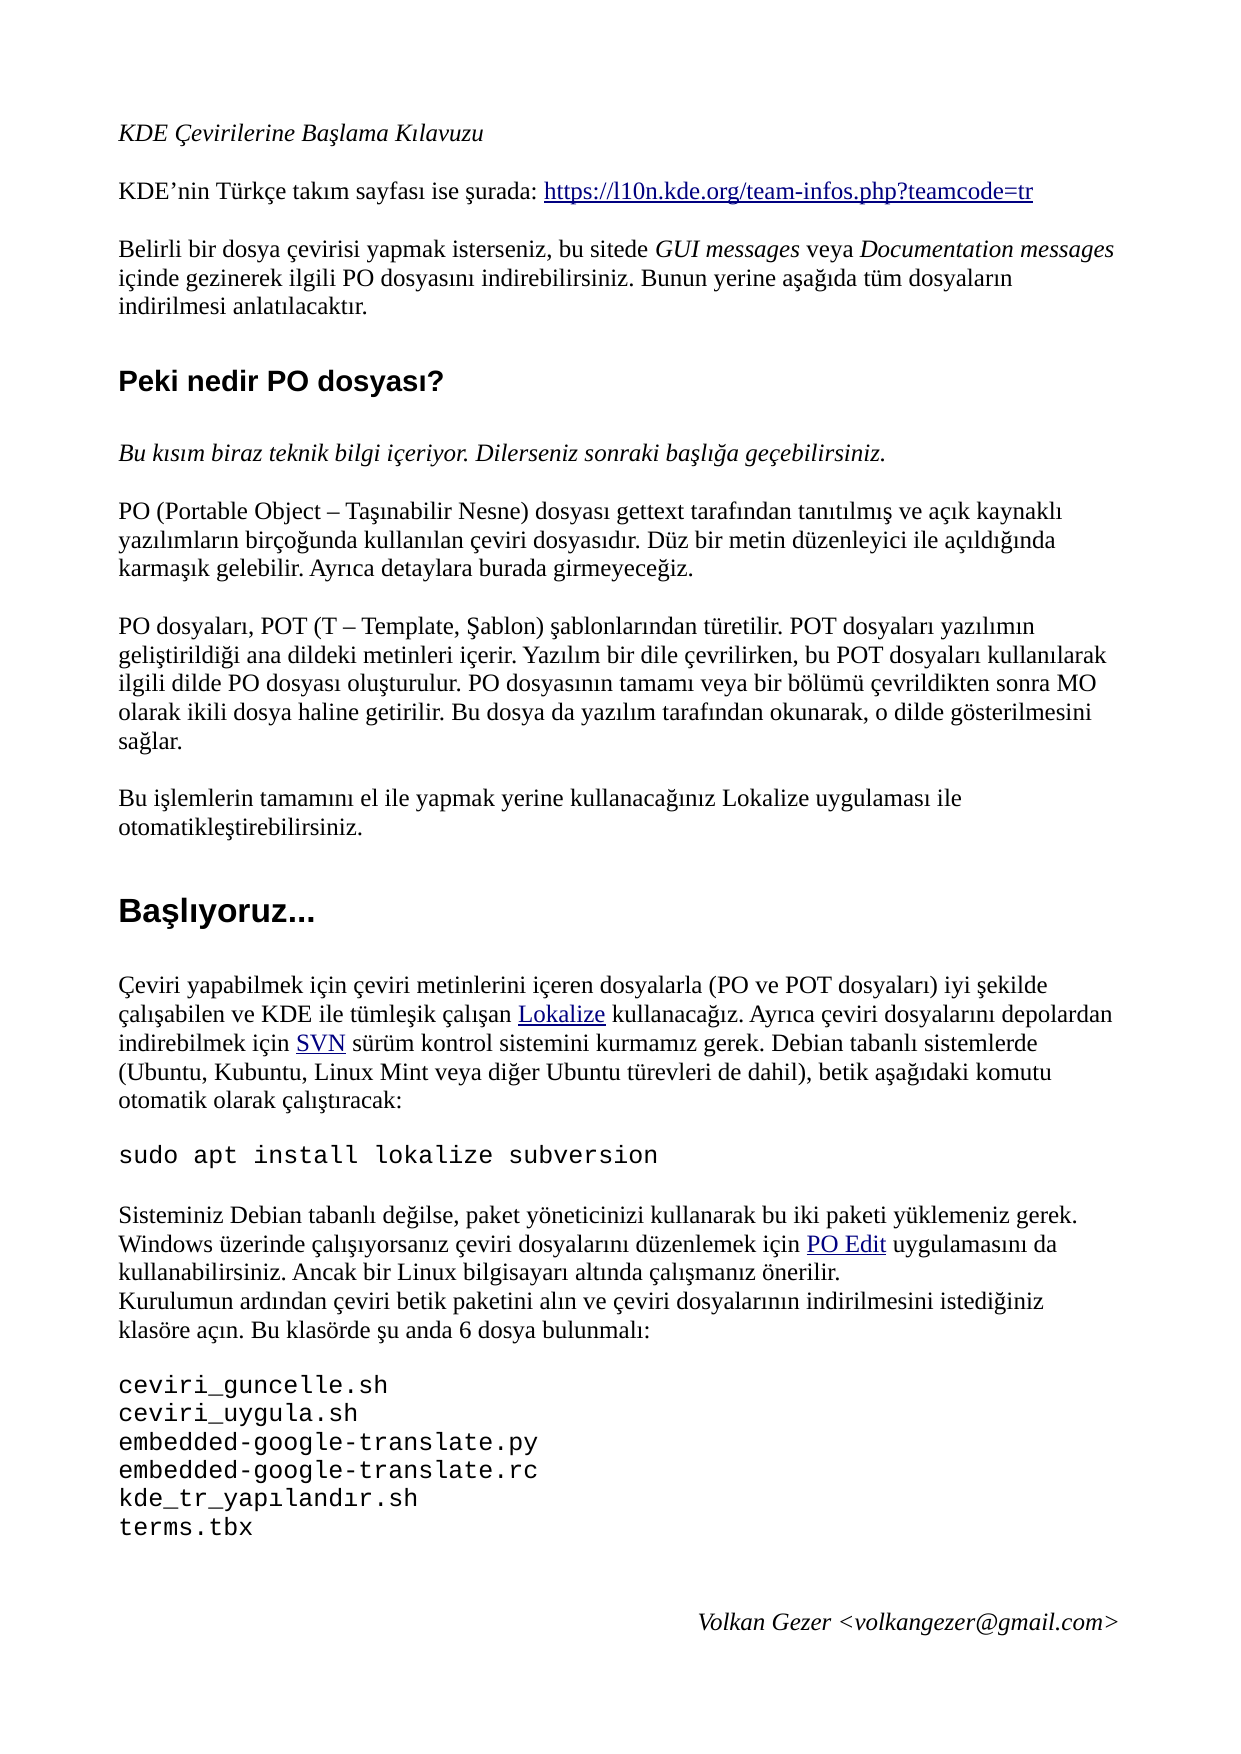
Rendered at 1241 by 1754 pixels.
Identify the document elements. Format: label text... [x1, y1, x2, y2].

text Sisteminiz Debian tabanlı değilse, paket yöneticinizi kullanarak bu iki paketi yüklemeniz gerek. Windows üzerinde çalışıyorsanız çeviri dosyalarını düzenlemek için PO Edit uygulamasını da kullanabilirsiniz. Ancak bir Linux bilgisayarı altında çalışmanız önerilir. [118, 1200, 1122, 1286]
text Kurulumun ardından çeviri betik paketini alın ve çeviri dosyalarının indirilmesini istediğiniz klasöre açın. Bu klasörde şu anda 6 dosya bulunmalı: [118, 1286, 1122, 1344]
text embedded-google-translate.py [118, 1429, 1122, 1457]
text kde_tr_yapılandır.sh [118, 1486, 1122, 1514]
text PO (Portable Object – Taşınabilir Nesne) dosyası gettext tarafından tanıtılmış ve açık kaynaklı yazılımların birçoğunda kullanılan çeviri dosyasıdır. Düz bir metin düzenleyici ile açıldığında karmaşık gelebilir. Ayrıca detaylara burada girmeyeceğiz. [118, 496, 1122, 582]
subtitle Başlıyoruz... [118, 891, 1122, 929]
text ceviri_uygula.sh [118, 1401, 1122, 1429]
text Bu kısım biraz teknik bilgi içeriyor. Dilerseniz sonraki başlığa geçebilirsiniz. [118, 438, 1122, 467]
text embedded-google-translate.rc [118, 1457, 1122, 1486]
text Çeviri yapabilmek için çeviri metinlerini içeren dosyalarla (PO ve POT dosyaları) iyi şekilde çalışabilen ve KDE ile tümleşik çalışan Lokalize kullanacağız. Ayrıca çeviri dosyalarını depolardan indirebilmek için SVN sürüm kontrol sistemini kurmamız gerek. Debian tabanlı sistemlerde (Ubuntu, Kubuntu, Linux Mint veya diğer Ubuntu türevleri de dahil), betik aşağıdaki komutu otomatik olarak çalıştıracak: [118, 970, 1122, 1114]
text PO dosyaları, POT (T – Template, Şablon) şablonlarından türetilir. POT dosyaları yazılımın geliştirildiği ana dildeki metinleri içerir. Yazılım bir dile çevrilirken, bu POT dosyaları kullanılarak ilgili dilde PO dosyası oluşturulur. PO dosyasının tamamı veya bir bölümü çevrildikten sonra MO olarak ikili dosya haline getirilir. Bu dosya da yazılım tarafından okunarak, o dilde gösterilmesini sağlar. [118, 611, 1122, 755]
text KDE’nin Türkçe takım sayfası ise şurada: https://l10n.kde.org/team-infos.php?teamcode=tr [118, 176, 1122, 205]
text Bu işlemlerin tamamını el ile yapmak yerine kullanacağınız Lokalize uygulaması ile otomatikleştirebilirsiniz. [118, 783, 1122, 841]
text sudo apt install lokalize subversion [118, 1143, 1122, 1171]
text Belirli bir dosya çevirisi yapmak isterseniz, bu sitede GUI messages veya Documentation messages içinde gezinerek ilgili PO dosyasını indirebilirsiniz. Bunun yerine aşağıda tüm dosyaların indirilmesi anlatılacaktır. [118, 234, 1122, 320]
subtitle Peki nedir PO dosyası? [118, 363, 1122, 397]
text ceviri_guncelle.sh [118, 1372, 1122, 1401]
text terms.tbx [118, 1514, 1122, 1542]
